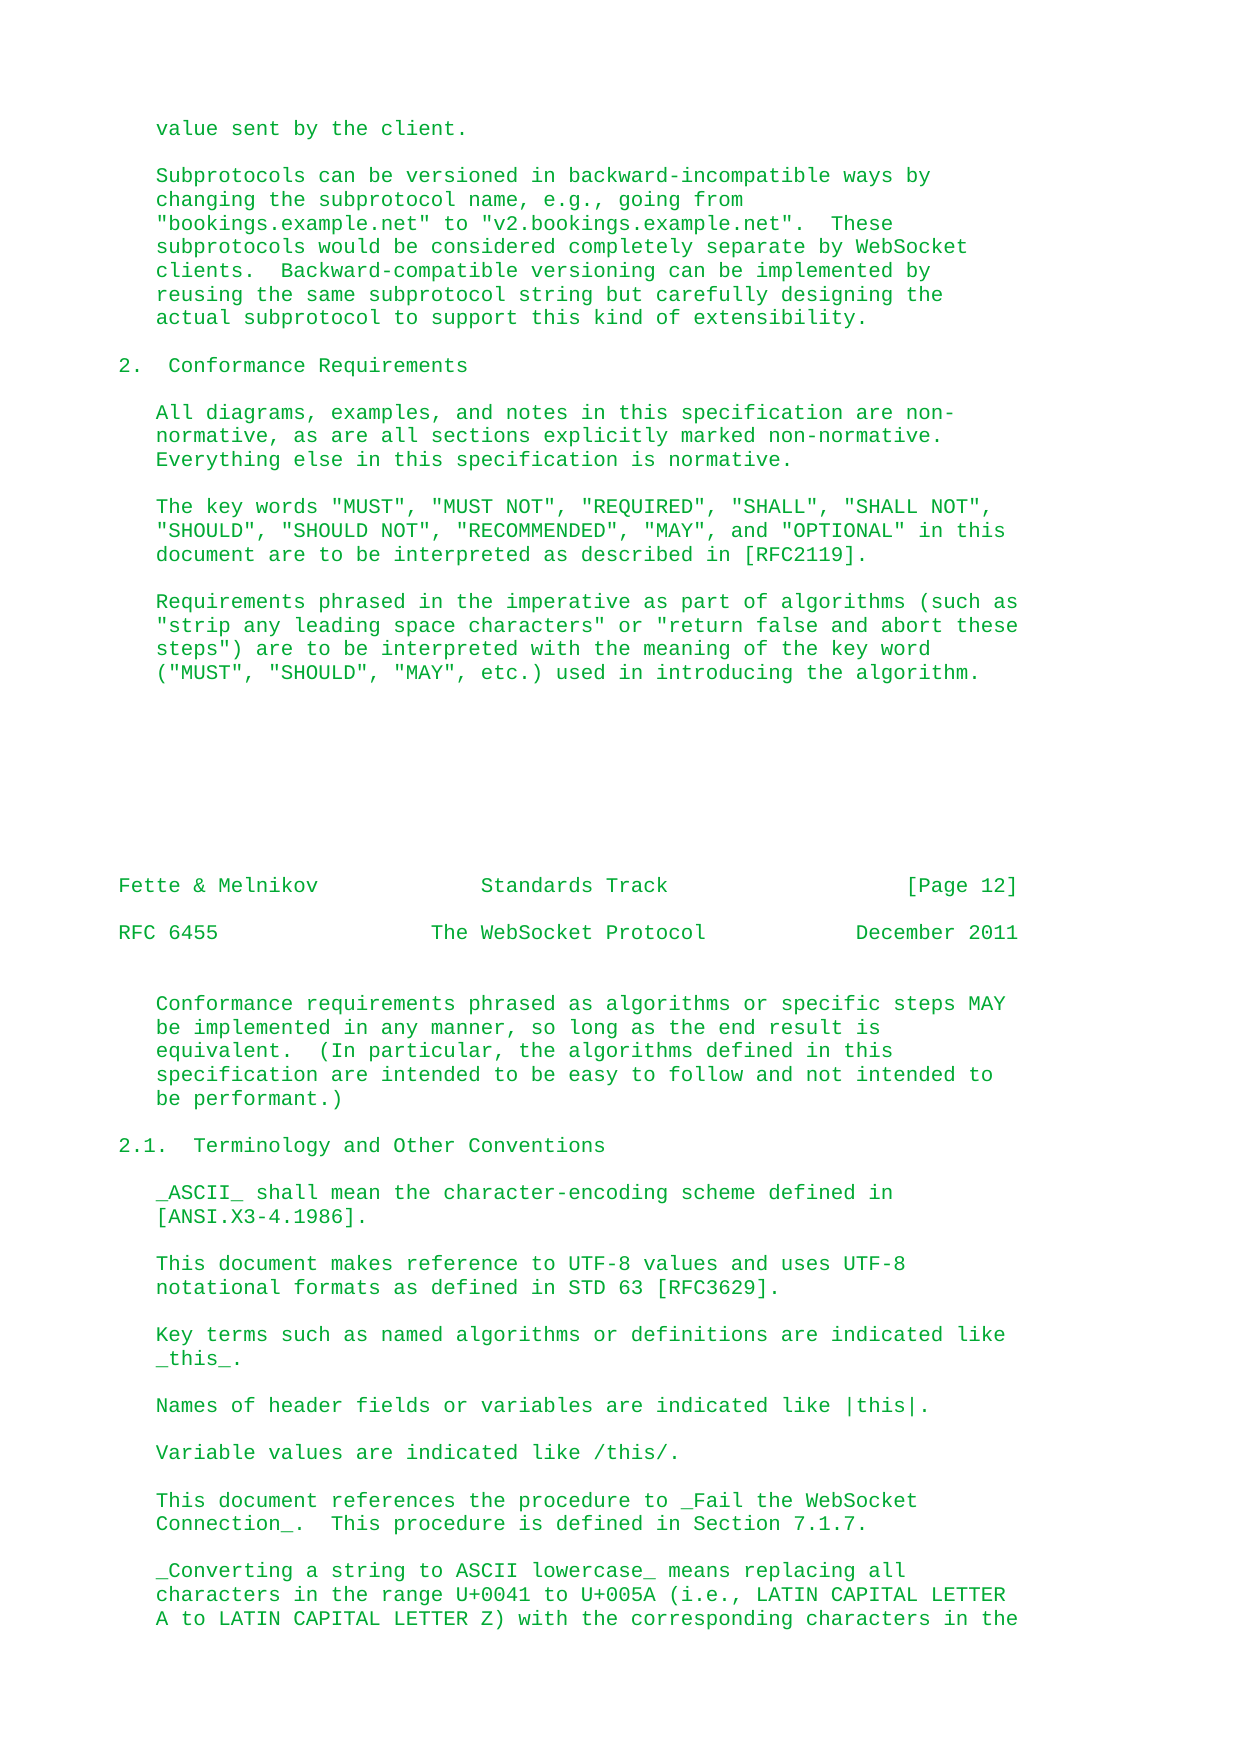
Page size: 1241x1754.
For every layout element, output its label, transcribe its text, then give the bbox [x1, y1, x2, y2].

text subprotocols would be considered completely separate by WebSocket [118, 236, 1122, 260]
text ("MUST", "SHOULD", "MAY", etc.) used in introducing the algorithm. [118, 662, 1122, 686]
text Names of header fields or variables are indicated like |this|. [118, 1395, 1122, 1419]
text A to LATIN CAPITAL LETTER Z) with the corresponding characters in the [118, 1608, 1122, 1631]
text clients. Backward-compatible versioning can be implemented by [118, 260, 1122, 284]
text normative, as are all sections explicitly marked non-normative. [118, 426, 1122, 449]
text 2.1. Terminology and Other Conventions [118, 1135, 1122, 1158]
text _this_. [118, 1348, 1122, 1371]
text "SHOULD", "SHOULD NOT", "RECOMMENDED", "MAY", and "OPTIONAL" in this [118, 520, 1122, 544]
text All diagrams, examples, and notes in this specification are non- [118, 402, 1122, 426]
text "bookings.example.net" to "v2.bookings.example.net". These [118, 213, 1122, 236]
text RFC 6455 The WebSocket Protocol December 2011 [118, 922, 1122, 946]
text Fette & Melnikov Standards Track [Page 12] [118, 875, 1122, 898]
text document are to be interpreted as described in [RFC2119]. [118, 544, 1122, 567]
text _Converting a string to ASCII lowercase_ means replacing all [118, 1561, 1122, 1584]
text notational formats as defined in STD 63 [RFC3629]. [118, 1277, 1122, 1300]
text characters in the range U+0041 to U+005A (i.e., LATIN CAPITAL LETTER [118, 1584, 1122, 1608]
text be implemented in any manner, so long as the end result is [118, 1017, 1122, 1040]
text Connection_. This procedure is defined in Section 7.1.7. [118, 1513, 1122, 1537]
text be performant.) [118, 1088, 1122, 1111]
text Conformance requirements phrased as algorithms or specific steps MAY [118, 993, 1122, 1017]
text "strip any leading space characters" or "return false and abort these [118, 615, 1122, 638]
text This document makes reference to UTF-8 values and uses UTF-8 [118, 1253, 1122, 1277]
text Key terms such as named algorithms or definitions are indicated like [118, 1324, 1122, 1348]
text Variable values are indicated like /this/. [118, 1442, 1122, 1466]
text 2. Conformance Requirements [118, 354, 1122, 378]
text Everything else in this specification is normative. [118, 449, 1122, 473]
text [ANSI.X3-4.1986]. [118, 1206, 1122, 1229]
text steps") are to be interpreted with the meaning of the key word [118, 638, 1122, 662]
text The key words "MUST", "MUST NOT", "REQUIRED", "SHALL", "SHALL NOT", [118, 496, 1122, 520]
text Requirements phrased in the imperative as part of algorithms (such as [118, 591, 1122, 615]
text reusing the same subprotocol string but carefully designing the [118, 284, 1122, 307]
text actual subprotocol to support this kind of extensibility. [118, 307, 1122, 331]
text equivalent. (In particular, the algorithms defined in this [118, 1040, 1122, 1064]
text specification are intended to be easy to follow and not intended to [118, 1064, 1122, 1088]
text This document references the procedure to _Fail the WebSocket [118, 1489, 1122, 1513]
text changing the subprotocol name, e.g., going from [118, 189, 1122, 213]
text _ASCII_ shall mean the character-encoding scheme defined in [118, 1182, 1122, 1206]
text value sent by the client. [118, 118, 1122, 142]
text Subprotocols can be versioned in backward-incompatible ways by [118, 165, 1122, 189]
